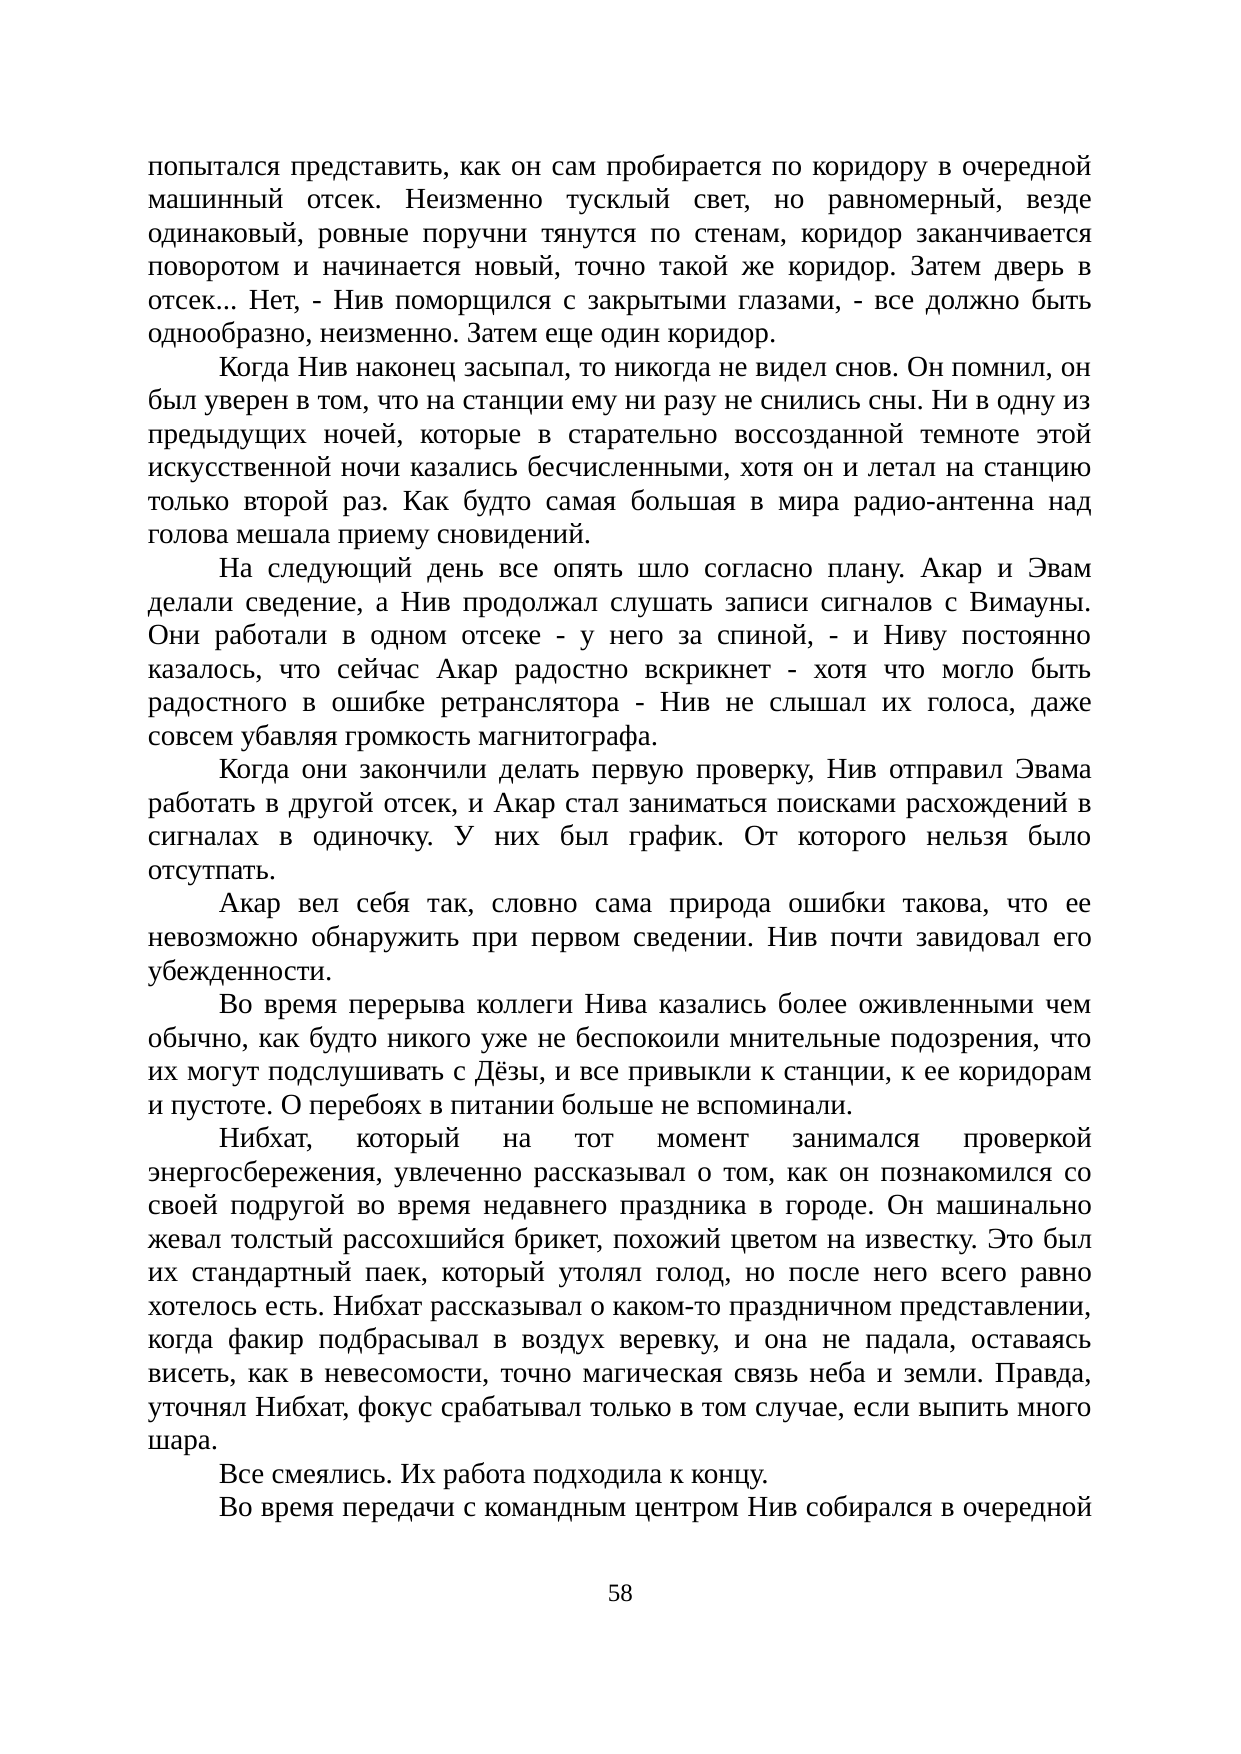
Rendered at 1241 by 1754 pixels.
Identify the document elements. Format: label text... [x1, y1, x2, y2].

text Когда Нив наконец засыпал, то никогда не видел снов. Он помнил, он был уверен в том, что на станции ему ни разу не снились сны. Ни в одну из предыдущих ночей, которые в старательно воссозданной темноте этой искусственной ночи казались бесчисленными, хотя он и летал на станцию только второй раз. Как будто самая большая в мира радио-антенна над голова мешала приему сновидений. [148, 349, 1093, 550]
text попытался представить, как он сам пробирается по коридору в очередной машинный отсек. Неизменно тусклый свет, но равномерный, везде одинаковый, ровные поручни тянутся по стенам, коридор заканчивается поворотом и начинается новый, точно такой же коридор. Затем дверь в отсек... Нет, - Нив поморщился с закрытыми глазами, - все должно быть однообразно, неизменно. Затем еще один коридор. [148, 148, 1093, 349]
text Во время передачи с командным центром Нив собирался в очередной [148, 1489, 1093, 1523]
text Во время перерыва коллеги Нива казались более оживленными чем обычно, как будто никого уже не беспокоили мнительные подозрения, что их могут подслушивать с Дёзы, и все привыкли к станции, к ее коридорам и пустоте. О перебоях в питании больше не вспоминали. [148, 986, 1093, 1120]
text Все смеялись. Их работа подходила к концу. [148, 1456, 1093, 1489]
text Когда они закончили делать первую проверку, Нив отправил Эвама работать в другой отсек, и Акар стал заниматься поисками расхождений в сигналах в одиночку. У них был график. От которого нельзя было отсутпать. [148, 751, 1093, 886]
text На следующий день все опять шло согласно плану. Акар и Эвам делали сведение, а Нив продолжал слушать записи сигналов с Вимауны. Они работали в одном отсеке - у него за спиной, - и Ниву постоянно казалось, что сейчас Акар радостно вскрикнет - хотя что могло быть радостного в ошибке ретранслятора - Нив не слышал их голоса, даже совсем убавляя громкость магнитографа. [148, 550, 1093, 751]
text Нибхат, который на тот момент занимался проверкой энергосбережения, увлеченно рассказывал о том, как он познакомился со своей подругой во время недавнего праздника в городе. Он машинально жевал толстый рассохшийся брикет, похожий цветом на известку. Это был их стандартный паек, который утолял голод, но после него всего равно хотелось есть. Нибхат рассказывал о каком-то праздничном представлении, когда факир подбрасывал в воздух веревку, и она не падала, оставаясь висеть, как в невесомости, точно магическая связь неба и земли. Правда, уточнял Нибхат, фокус срабатывал только в том случае, если выпить много шара. [148, 1120, 1093, 1456]
text Акар вел себя так, словно сама природа ошибки такова, что ее невозможно обнаружить при первом сведении. Нив почти завидовал его убежденности. [148, 886, 1093, 986]
